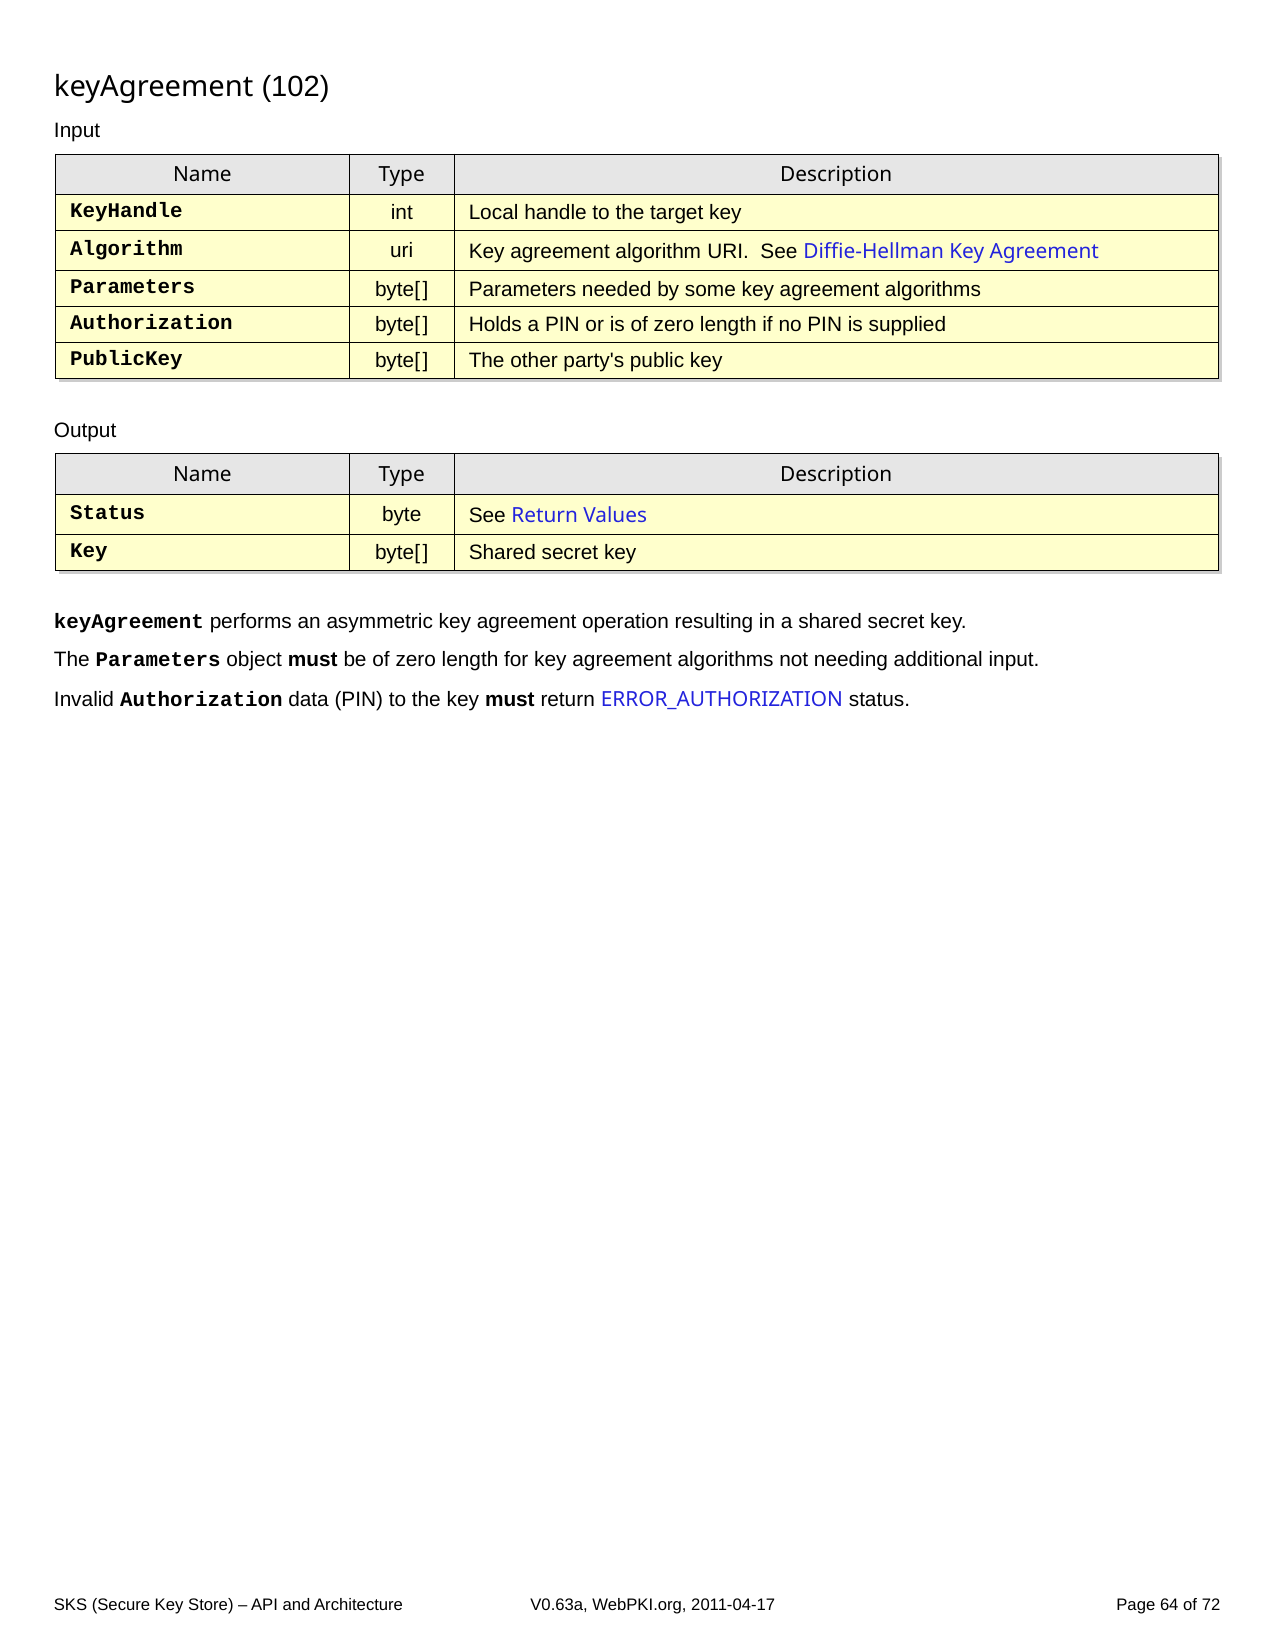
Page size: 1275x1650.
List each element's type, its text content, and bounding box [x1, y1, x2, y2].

table_header Type [350, 454, 454, 494]
table_cell Parameters needed by some key agreement algorithms [455, 271, 1218, 306]
table_header Name [56, 454, 349, 494]
table_header Description [455, 454, 1218, 494]
text The Parameters object must be of zero length for key agreement algorithms not needing additional input. [54, 647, 1221, 673]
table_cell Local handle to the target key [455, 195, 1218, 230]
table_cell int [350, 195, 454, 230]
table_cell PublicKey [56, 343, 349, 378]
table_cell Algorithm [56, 231, 349, 270]
subtitle keyAgreement (102) [54, 66, 1221, 105]
table_cell byte⁮[ ] [350, 343, 454, 378]
table_header Description [455, 155, 1218, 194]
table_cell uri [350, 231, 454, 270]
text Input [54, 118, 1221, 142]
table_cell Key [56, 535, 349, 570]
table_cell byte⁮[ ] [350, 307, 454, 342]
table_cell byte [350, 495, 454, 534]
table_cell Status [56, 495, 349, 534]
table_cell Parameters [56, 271, 349, 306]
table_header Type [350, 155, 454, 194]
table_cell Shared secret key [455, 535, 1218, 570]
table_cell byte⁮[ ] [350, 535, 454, 570]
table_cell byte⁮[ ] [350, 271, 454, 306]
text keyAgreement performs an asymmetric key agreement operation resulting in a shared secret key. [54, 609, 1221, 635]
table_cell KeyHandle [56, 195, 349, 230]
table_cell Holds a PIN or is of zero length if no PIN is supplied [455, 307, 1218, 342]
table_cell See Return Values [455, 495, 1218, 534]
text Invalid Authorization data (PIN) to the key must return ERROR_AUTHORIZATION status. [54, 684, 1221, 713]
text Output [54, 417, 1221, 441]
table_cell Key agreement algorithm URI. See Diffie-Hellman Key Agreement ‎ [455, 231, 1218, 270]
table_header Name [56, 155, 349, 194]
table_cell Authorization [56, 307, 349, 342]
table_cell The other party's public key [455, 343, 1218, 378]
